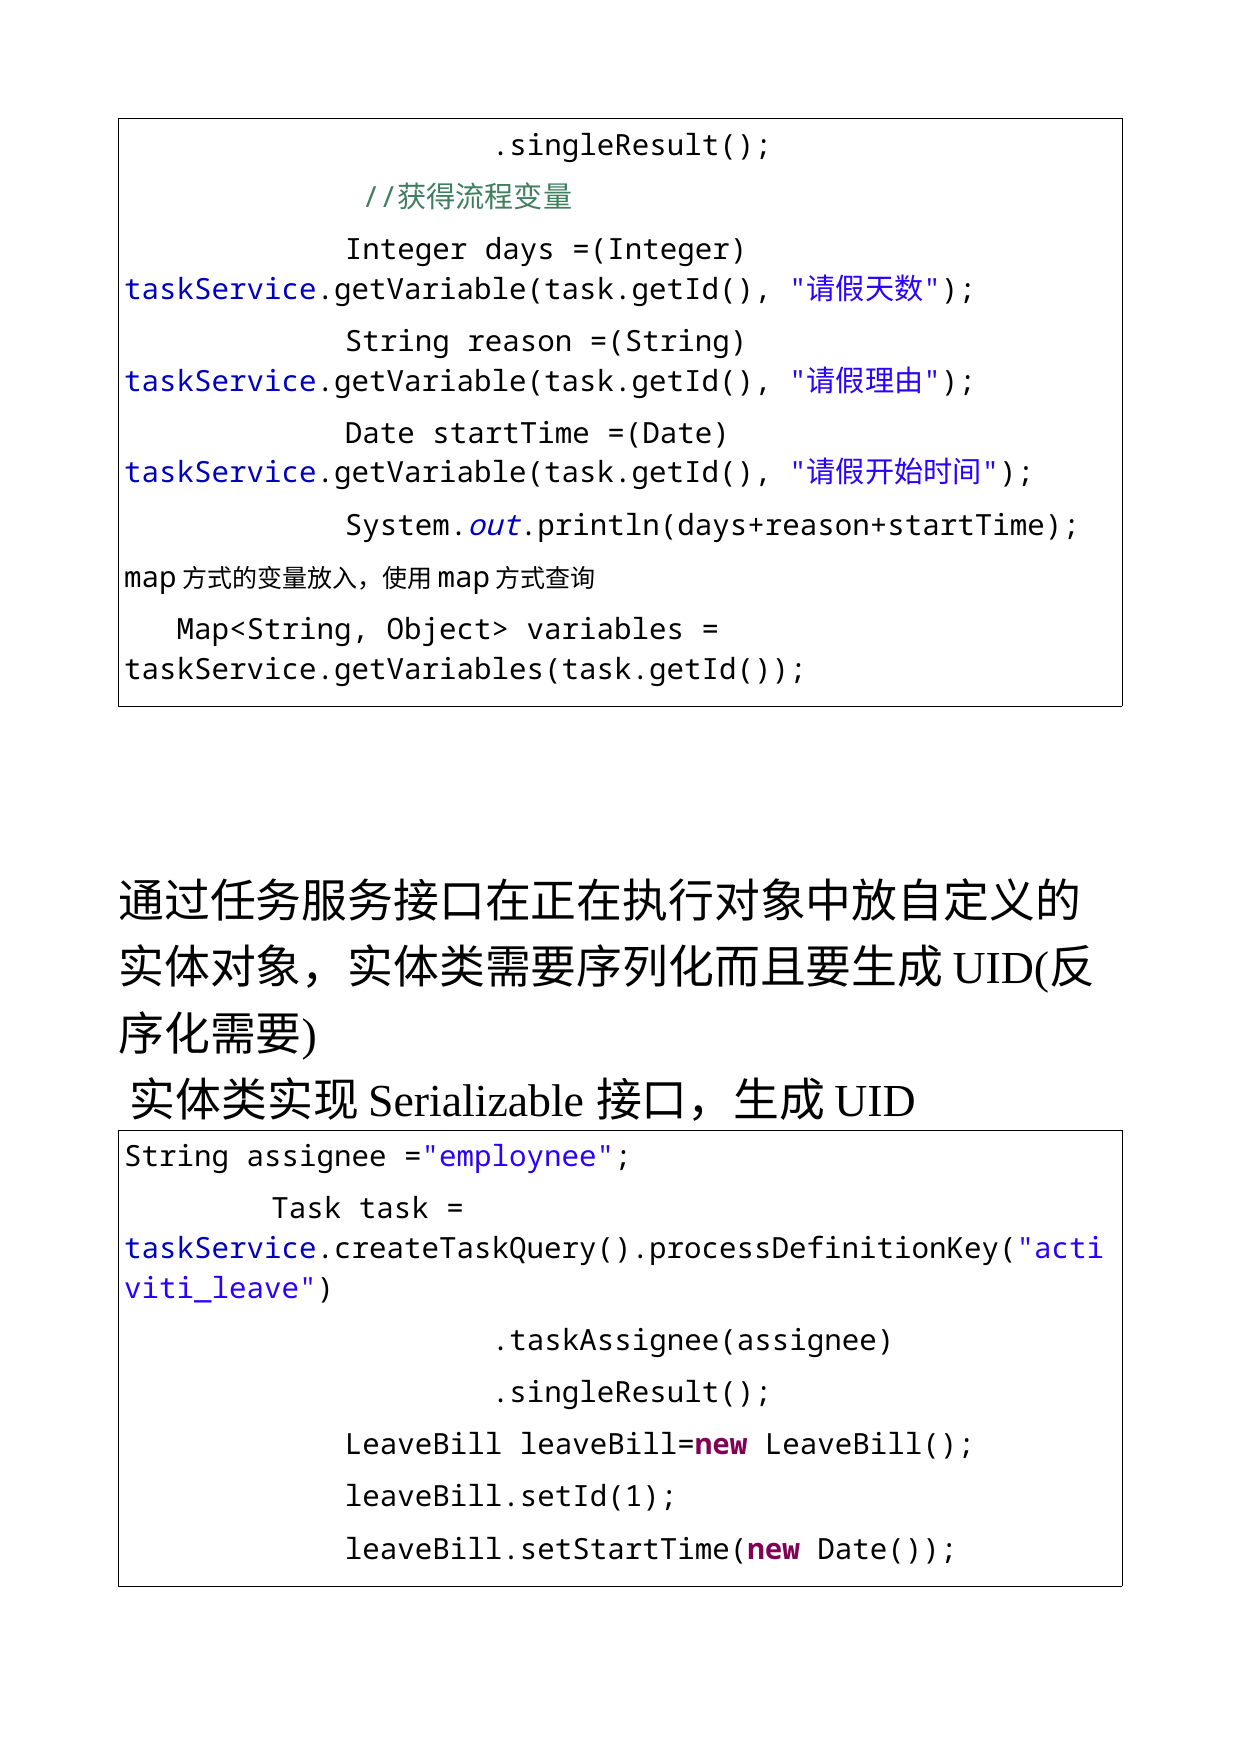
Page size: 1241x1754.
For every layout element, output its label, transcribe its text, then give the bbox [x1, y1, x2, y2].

text 通过任务服务接口在正在执行对象中放自定义的实体对象，实体类需要序列化而且要生成UID(反序化需要) [118, 864, 1122, 1063]
table_header String assignee ="employnee"; Task task = taskService.createTaskQuery().processDefinitionKey("activiti_leave") .taskAssignee(assignee) .singleResult(); LeaveBill leaveBill=new LeaveBill(); leaveBill.setId(1); leaveBill.setStartTime(new Date()); [119, 1131, 1122, 1586]
table_header .singleResult(); //获得流程变量 Integer days =(Integer) taskService.getVariable(task.getId(), "请假天数"); String reason =(String) taskService.getVariable(task.getId(), "请假理由"); Date startTime =(Date) taskService.getVariable(task.getId(), "请假开始时间"); System.out.println(days+reason+startTime); map方式的变量放入，使用map方式查询 Map<String, Object> variables = taskService.getVariables(task.getId()); [119, 119, 1122, 706]
text 实体类实现Serializable 接口，生成UID [118, 1063, 1122, 1129]
